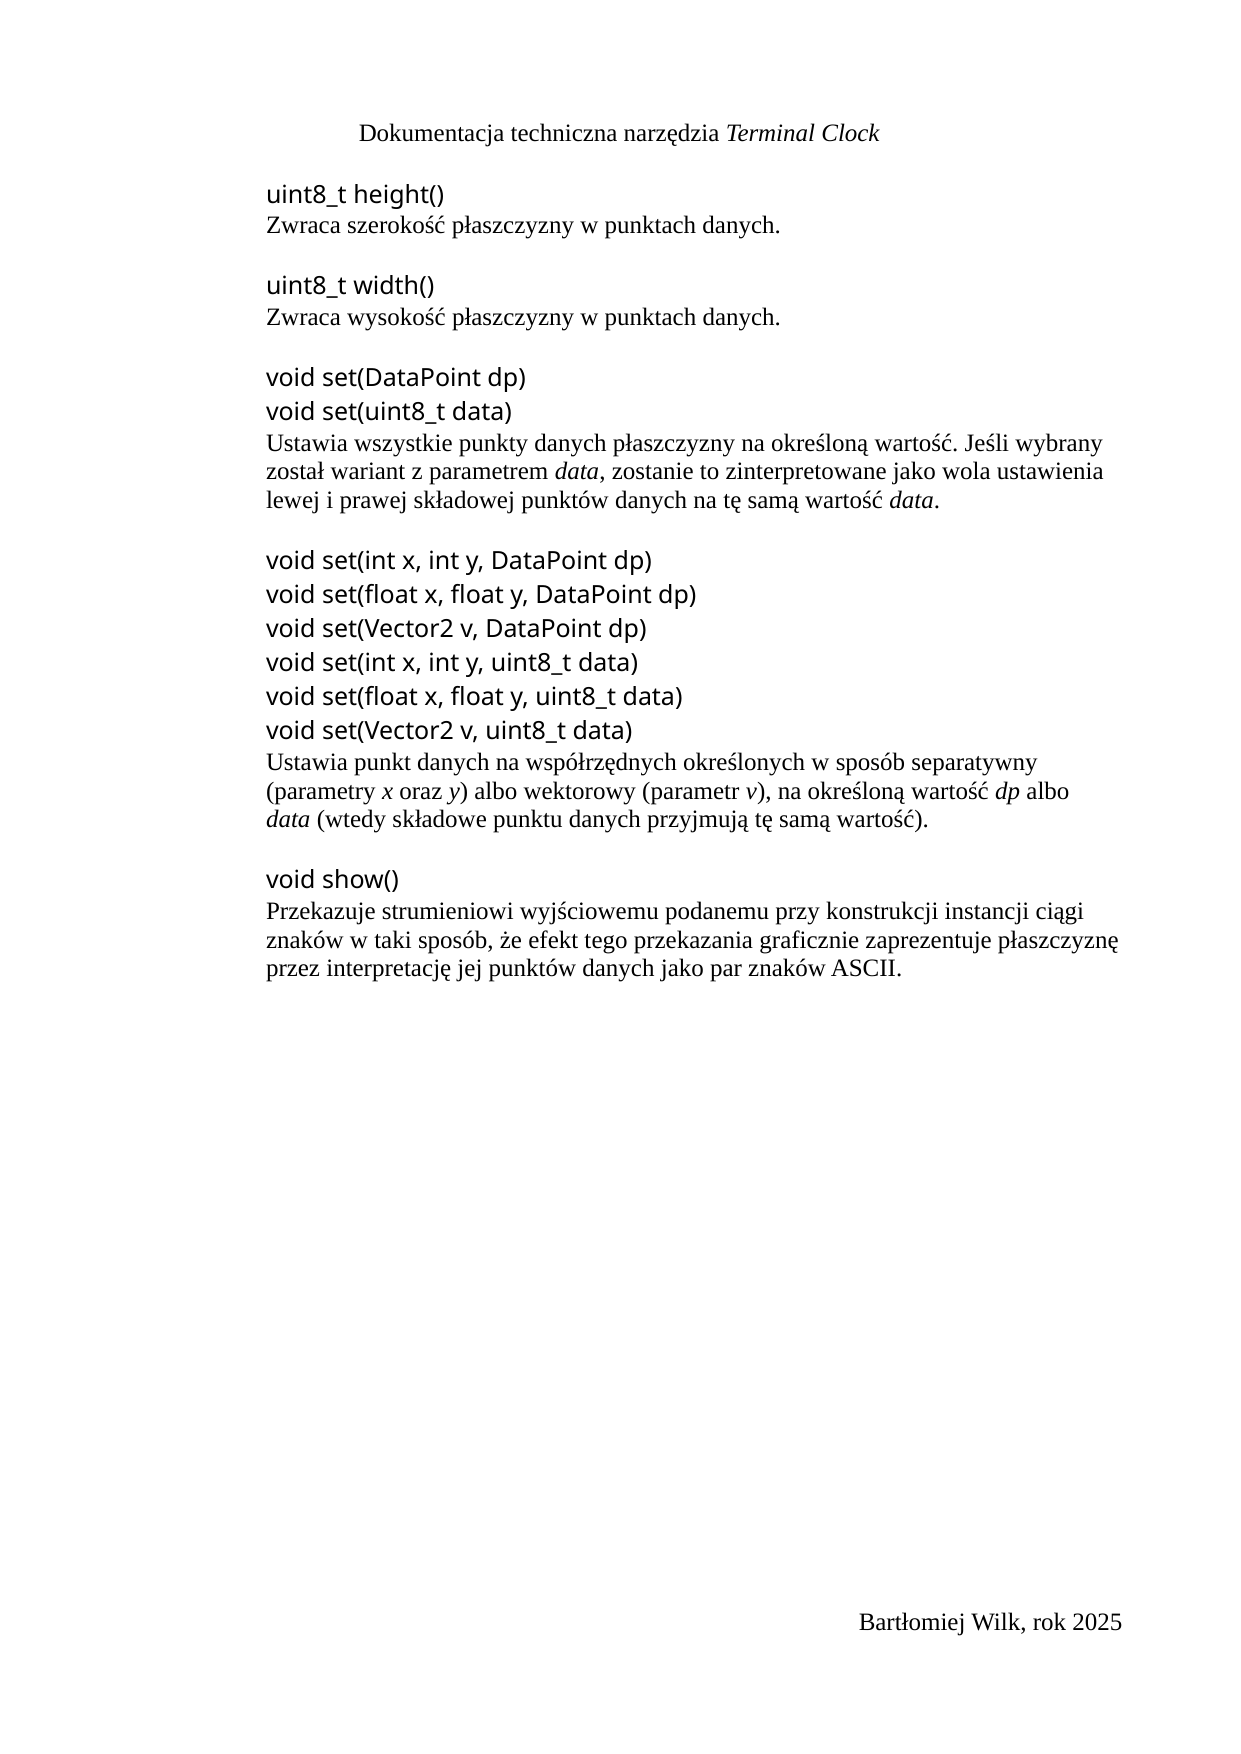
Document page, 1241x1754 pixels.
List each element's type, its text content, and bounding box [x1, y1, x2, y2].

text void set(int x, int y, uint8_t data) [266, 645, 1122, 679]
text Ustawia wszystkie punkty danych płaszczyzny na określoną wartość. Jeśli wybrany został wariant z parametrem data, zostanie to zinterpretowane jako wola ustawienia lewej i prawej składowej punktów danych na tę samą wartość data. [266, 428, 1122, 514]
text void set(float x, float y, uint8_t data) [266, 679, 1122, 713]
text void show() [266, 862, 1122, 896]
text void set(Vector2 v, uint8_t data) [266, 713, 1122, 747]
text Przekazuje strumieniowi wyjściowemu podanemu przy konstrukcji instancji ciągi znaków w taki sposób, że efekt tego przekazania graficznie zaprezentuje płaszczyznę przez interpretację jej punktów danych jako par znaków ASCII. [266, 896, 1122, 982]
text void set(DataPoint dp) [266, 359, 1122, 393]
text Ustawia punkt danych na współrzędnych określonych w sposób separatywny (parametry x oraz y) albo wektorowy (parametr v), na określoną wartość dp albo data (wtedy składowe punktu danych przyjmują tę samą wartość). [266, 747, 1122, 833]
text void set(float x, float y, DataPoint dp) [266, 577, 1122, 611]
text void set(int x, int y, DataPoint dp) [266, 543, 1122, 577]
text Zwraca szerokość płaszczyzny w punktach danych. [266, 210, 1122, 239]
text void set(Vector2 v, DataPoint dp) [266, 611, 1122, 645]
text Zwraca wysokość płaszczyzny w punktach danych. [266, 302, 1122, 331]
text uint8_t height() [266, 176, 1122, 210]
text void set(uint8_t data) [266, 393, 1122, 428]
text uint8_t width() [266, 268, 1122, 302]
